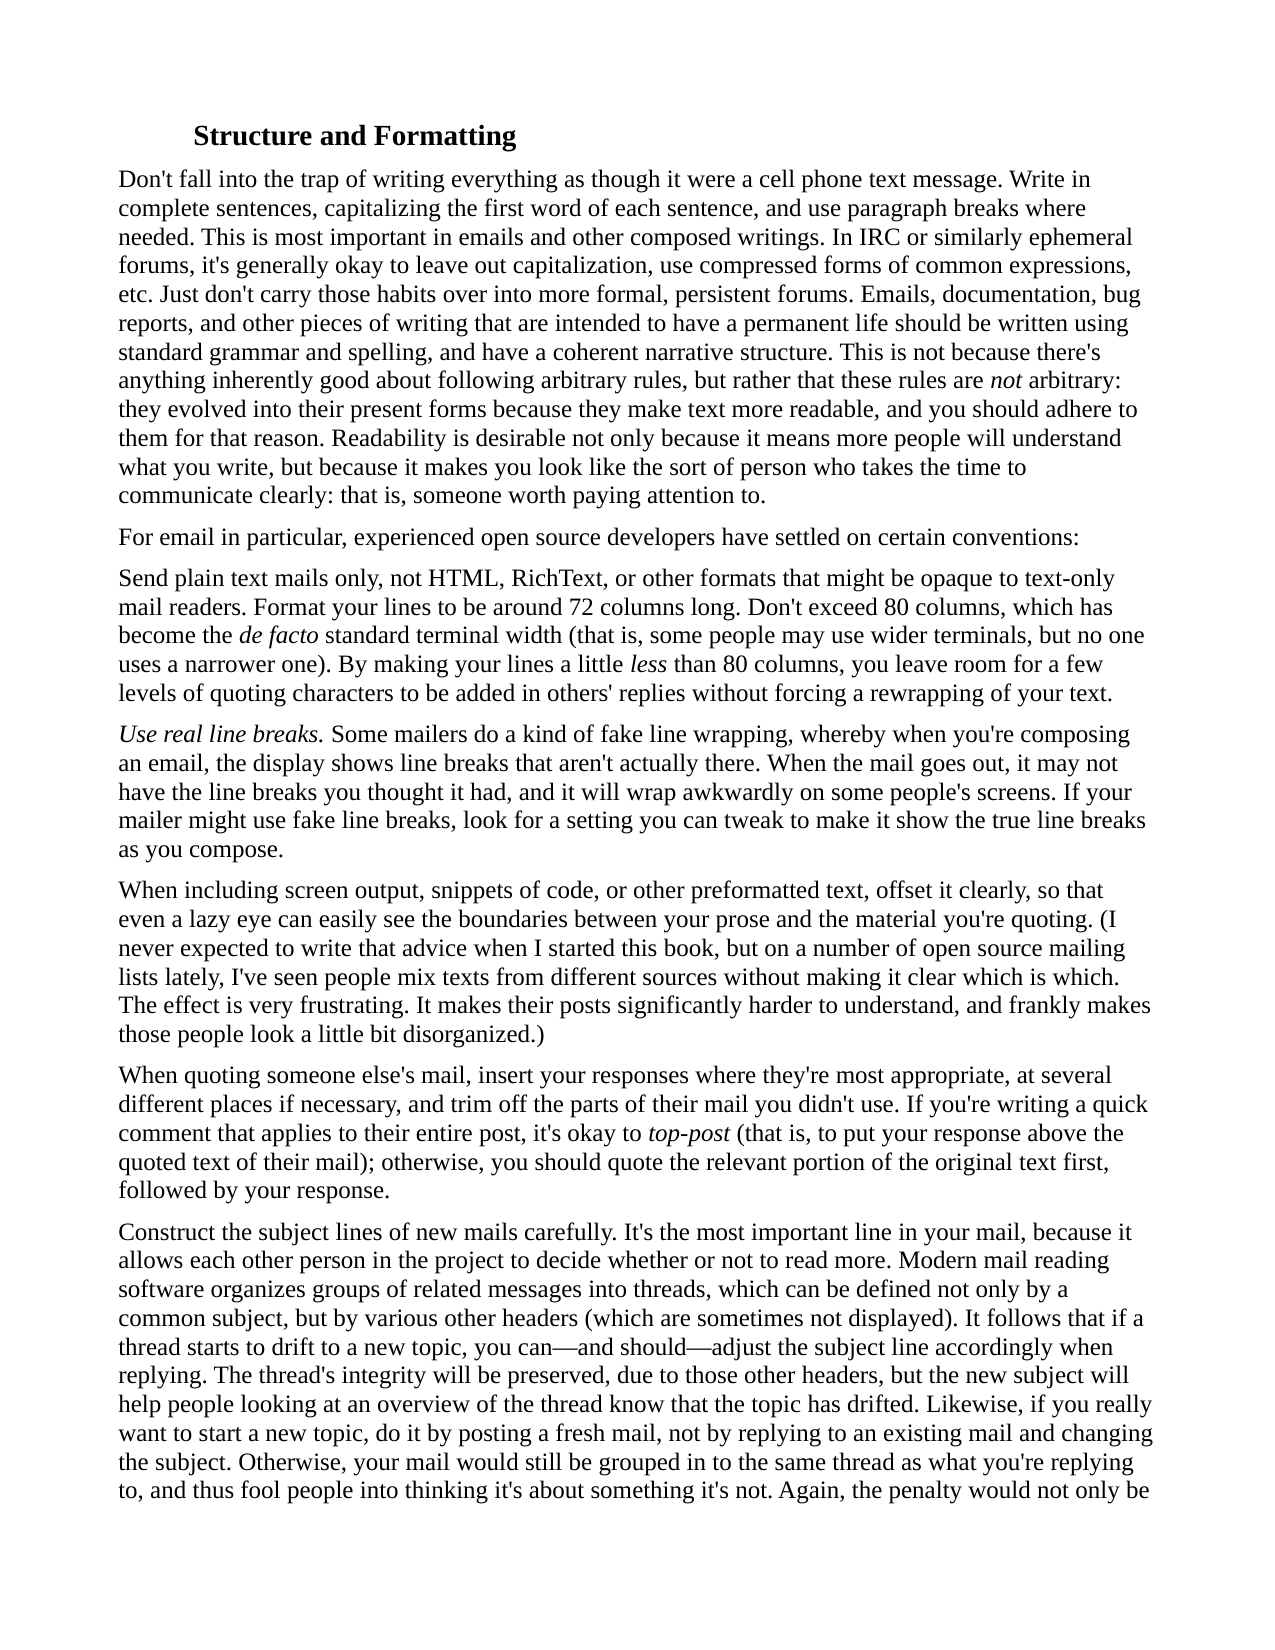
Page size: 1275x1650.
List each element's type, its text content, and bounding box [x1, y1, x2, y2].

text Don't fall into the trap of writing everything as though it were a cell phone text message. Write in complete sentences, capitalizing the first word of each sentence, and use paragraph breaks where needed. This is most important in emails and other composed writings. In IRC or similarly ephemeral forums, it's generally okay to leave out capitalization, use compressed forms of common expressions, etc. Just don't carry those habits over into more formal, persistent forums. Emails, documentation, bug reports, and other pieces of writing that are intended to have a permanent life should be written using standard grammar and spelling, and have a coherent narrative structure. This is not because there's anything inherently good about following arbitrary rules, but rather that these rules are not arbitrary: they evolved into their present forms because they make text more readable, and you should adhere to them for that reason. Readability is desirable not only because it means more people will understand what you write, but because it makes you look like the sort of person who takes the time to communicate clearly: that is, someone worth paying attention to. [118, 164, 1157, 509]
subtitle Structure and Formatting [118, 118, 1157, 152]
text For email in particular, experienced open source developers have settled on certain conventions: [118, 522, 1157, 550]
text When quoting someone else's mail, insert your responses where they're most appropriate, at several different places if necessary, and trim off the parts of their mail you didn't use. If you're writing a quick comment that applies to their entire post, it's okay to top-post (that is, to put your response above the quoted text of their mail); otherwise, you should quote the relevant portion of the original text first, followed by your response. [118, 1060, 1157, 1204]
text Send plain text mails only, not HTML, RichText, or other formats that might be opaque to text-only mail readers. Format your lines to be around 72 columns long. Don't exceed 80 columns, which has become the de facto standard terminal width (that is, some people may use wider terminals, but no one uses a narrower one). By making your lines a little less than 80 columns, you leave room for a few levels of quoting characters to be added in others' replies without forcing a rewrapping of your text. [118, 563, 1157, 707]
text Construct the subject lines of new mails carefully. It's the most important line in your mail, because it allows each other person in the project to decide whether or not to read more. Modern mail reading software organizes groups of related messages into threads, which can be defined not only by a common subject, but by various other headers (which are sometimes not displayed). It follows that if a thread starts to drift to a new topic, you can—and should—adjust the subject line accordingly when replying. The thread's integrity will be preserved, due to those other headers, but the new subject will help people looking at an overview of the thread know that the topic has drifted. Likewise, if you really want to start a new topic, do it by posting a fresh mail, not by replying to an existing mail and changing the subject. Otherwise, your mail would still be grouped in to the same thread as what you're replying to, and thus fool people into thinking it's about something it's not. Again, the penalty would not only be [118, 1217, 1157, 1504]
text When including screen output, snippets of code, or other preformatted text, offset it clearly, so that even a lazy eye can easily see the boundaries between your prose and the material you're quoting. (I never expected to write that advice when I started this book, but on a number of open source mailing lists lately, I've seen people mix texts from different sources without making it clear which is which. The effect is very frustrating. It makes their posts significantly harder to understand, and frankly makes those people look a little bit disorganized.) [118, 875, 1157, 1048]
text Use real line breaks. Some mailers do a kind of fake line wrapping, whereby when you're composing an email, the display shows line breaks that aren't actually there. When the mail goes out, it may not have the line breaks you thought it had, and it will wrap awkwardly on some people's screens. If your mailer might use fake line breaks, look for a setting you can tweak to make it show the true line breaks as you compose. [118, 719, 1157, 863]
